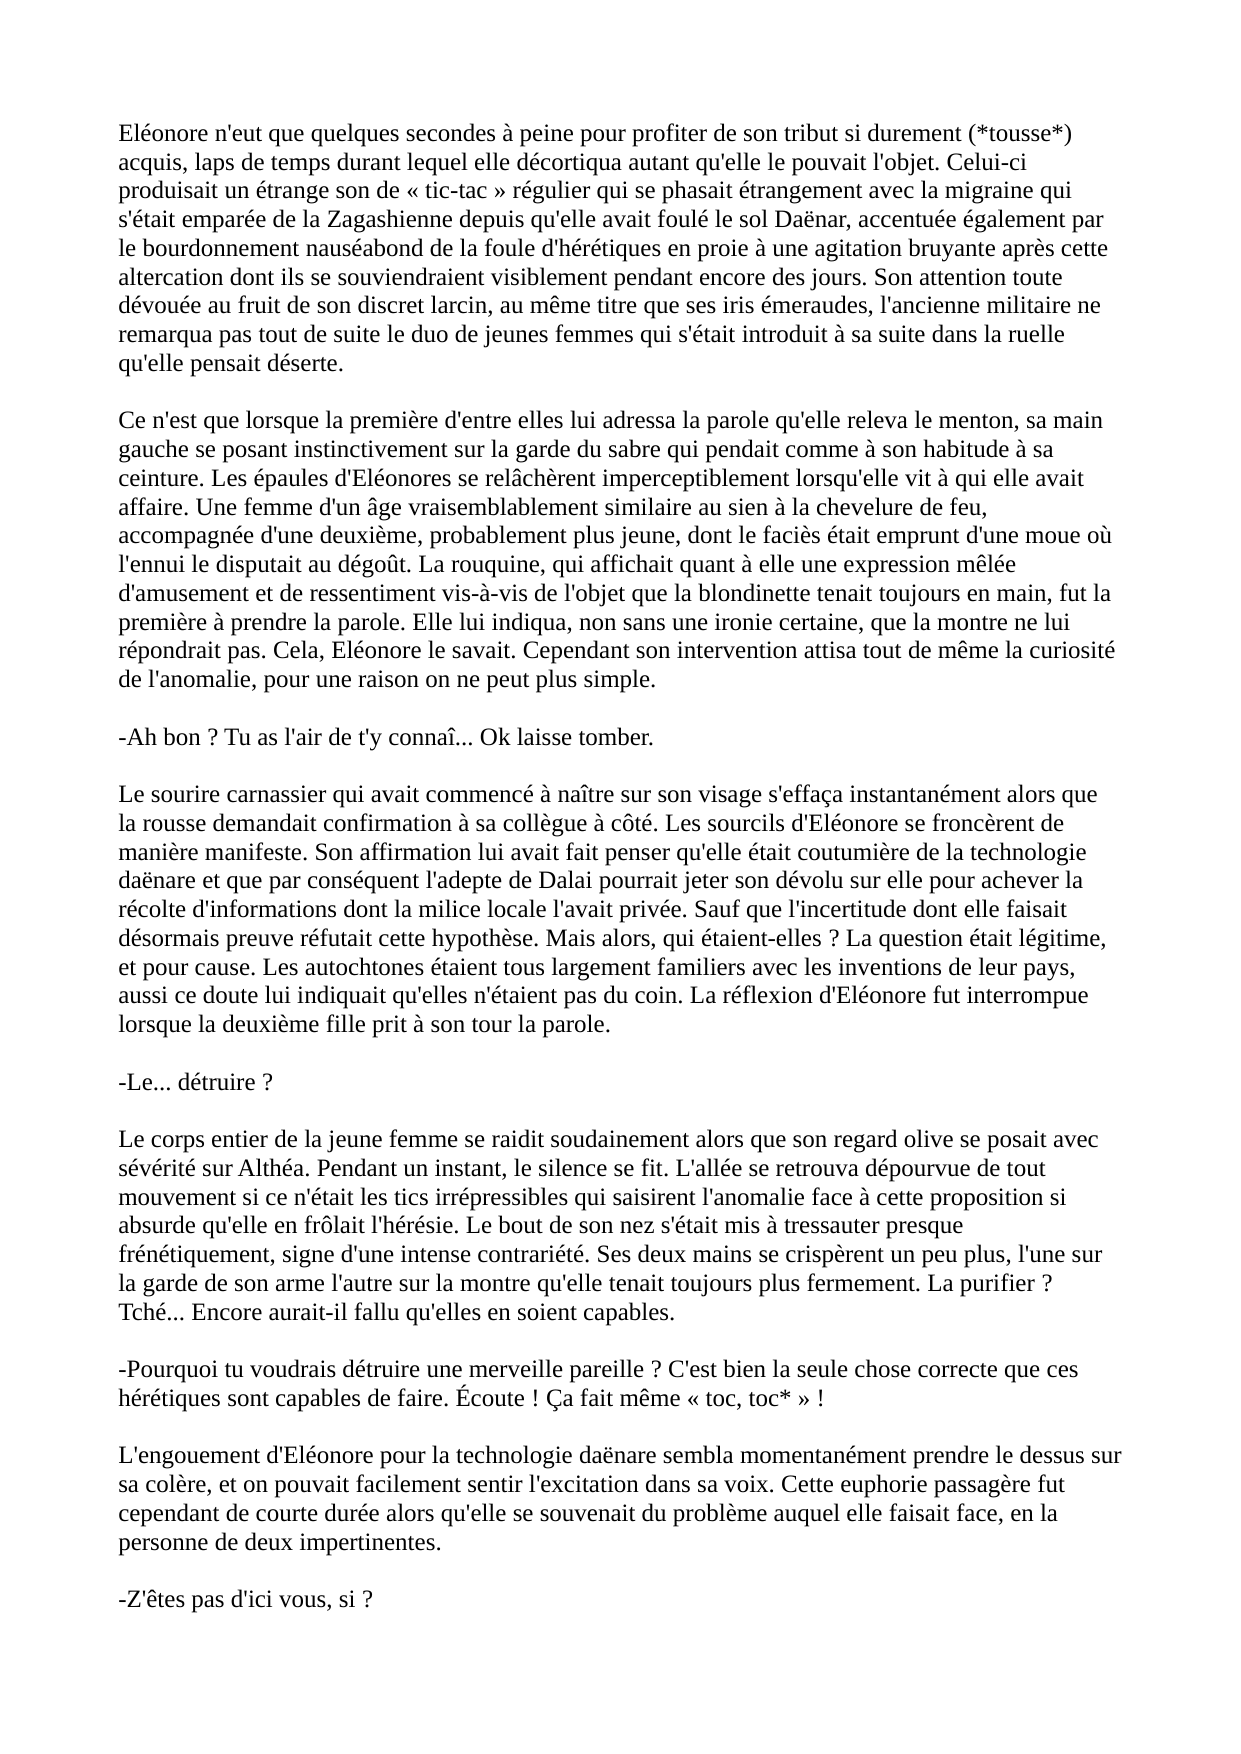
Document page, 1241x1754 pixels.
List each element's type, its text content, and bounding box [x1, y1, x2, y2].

text -Pourquoi tu voudrais détruire une merveille pareille ? C'est bien la seule chose correcte que ces hérétiques sont capables de faire. Écoute ! Ça fait même « toc, toc* » ! [118, 1354, 1122, 1412]
text Eléonore n'eut que quelques secondes à peine pour profiter de son tribut si durement (*tousse*) acquis, laps de temps durant lequel elle décortiqua autant qu'elle le pouvait l'objet. Celui-ci produisait un étrange son de « tic-tac » régulier qui se phasait étrangement avec la migraine qui s'était emparée de la Zagashienne depuis qu'elle avait foulé le sol Daënar, accentuée également par le bourdonnement nauséabond de la foule d'hérétiques en proie à une agitation bruyante après cette altercation dont ils se souviendraient visiblement pendant encore des jours. Son attention toute dévouée au fruit de son discret larcin, au même titre que ses iris émeraudes, l'ancienne militaire ne remarqua pas tout de suite le duo de jeunes femmes qui s'était introduit à sa suite dans la ruelle qu'elle pensait déserte. [118, 118, 1122, 377]
text -Z'êtes pas d'ici vous, si ? [118, 1584, 1122, 1613]
text L'engouement d'Eléonore pour la technologie daënare sembla momentanément prendre le dessus sur sa colère, et on pouvait facilement sentir l'excitation dans sa voix. Cette euphorie passagère fut cependant de courte durée alors qu'elle se souvenait du problème auquel elle faisait face, en la personne de deux impertinentes. [118, 1441, 1122, 1556]
text Le corps entier de la jeune femme se raidit soudainement alors que son regard olive se posait avec sévérité sur Althéa. Pendant un instant, le silence se fit. L'allée se retrouva dépourvue de tout mouvement si ce n'était les tics irrépressibles qui saisirent l'anomalie face à cette proposition si absurde qu'elle en frôlait l'hérésie. Le bout de son nez s'était mis à tressauter presque frénétiquement, signe d'une intense contrariété. Ses deux mains se crispèrent un peu plus, l'une sur la garde de son arme l'autre sur la montre qu'elle tenait toujours plus fermement. La purifier ? Tché... Encore aurait-il fallu qu'elles en soient capables. [118, 1124, 1122, 1326]
text -Ah bon ? Tu as l'air de t'y connaî... Ok laisse tomber. [118, 722, 1122, 751]
text Le sourire carnassier qui avait commencé à naître sur son visage s'effaça instantanément alors que la rousse demandait confirmation à sa collègue à côté. Les sourcils d'Eléonore se froncèrent de manière manifeste. Son affirmation lui avait fait penser qu'elle était coutumière de la technologie daënare et que par conséquent l'adepte de Dalai pourrait jeter son dévolu sur elle pour achever la récolte d'informations dont la milice locale l'avait privée. Sauf que l'incertitude dont elle faisait désormais preuve réfutait cette hypothèse. Mais alors, qui étaient-elles ? La question était légitime, et pour cause. Les autochtones étaient tous largement familiers avec les inventions de leur pays, aussi ce doute lui indiquait qu'elles n'étaient pas du coin. La réflexion d'Eléonore fut interrompue lorsque la deuxième fille prit à son tour la parole. [118, 779, 1122, 1038]
text -Le... détruire ? [118, 1067, 1122, 1096]
text Ce n'est que lorsque la première d'entre elles lui adressa la parole qu'elle releva le menton, sa main gauche se posant instinctivement sur la garde du sabre qui pendait comme à son habitude à sa ceinture. Les épaules d'Eléonores se relâchèrent imperceptiblement lorsqu'elle vit à qui elle avait affaire. Une femme d'un âge vraisemblablement similaire au sien à la chevelure de feu, accompagnée d'une deuxième, probablement plus jeune, dont le faciès était emprunt d'une moue où l'ennui le disputait au dégoût. La rouquine, qui affichait quant à elle une expression mêlée d'amusement et de ressentiment vis-à-vis de l'objet que la blondinette tenait toujours en main, fut la première à prendre la parole. Elle lui indiqua, non sans une ironie certaine, que la montre ne lui répondrait pas. Cela, Eléonore le savait. Cependant son intervention attisa tout de même la curiosité de l'anomalie, pour une raison on ne peut plus simple. [118, 406, 1122, 693]
